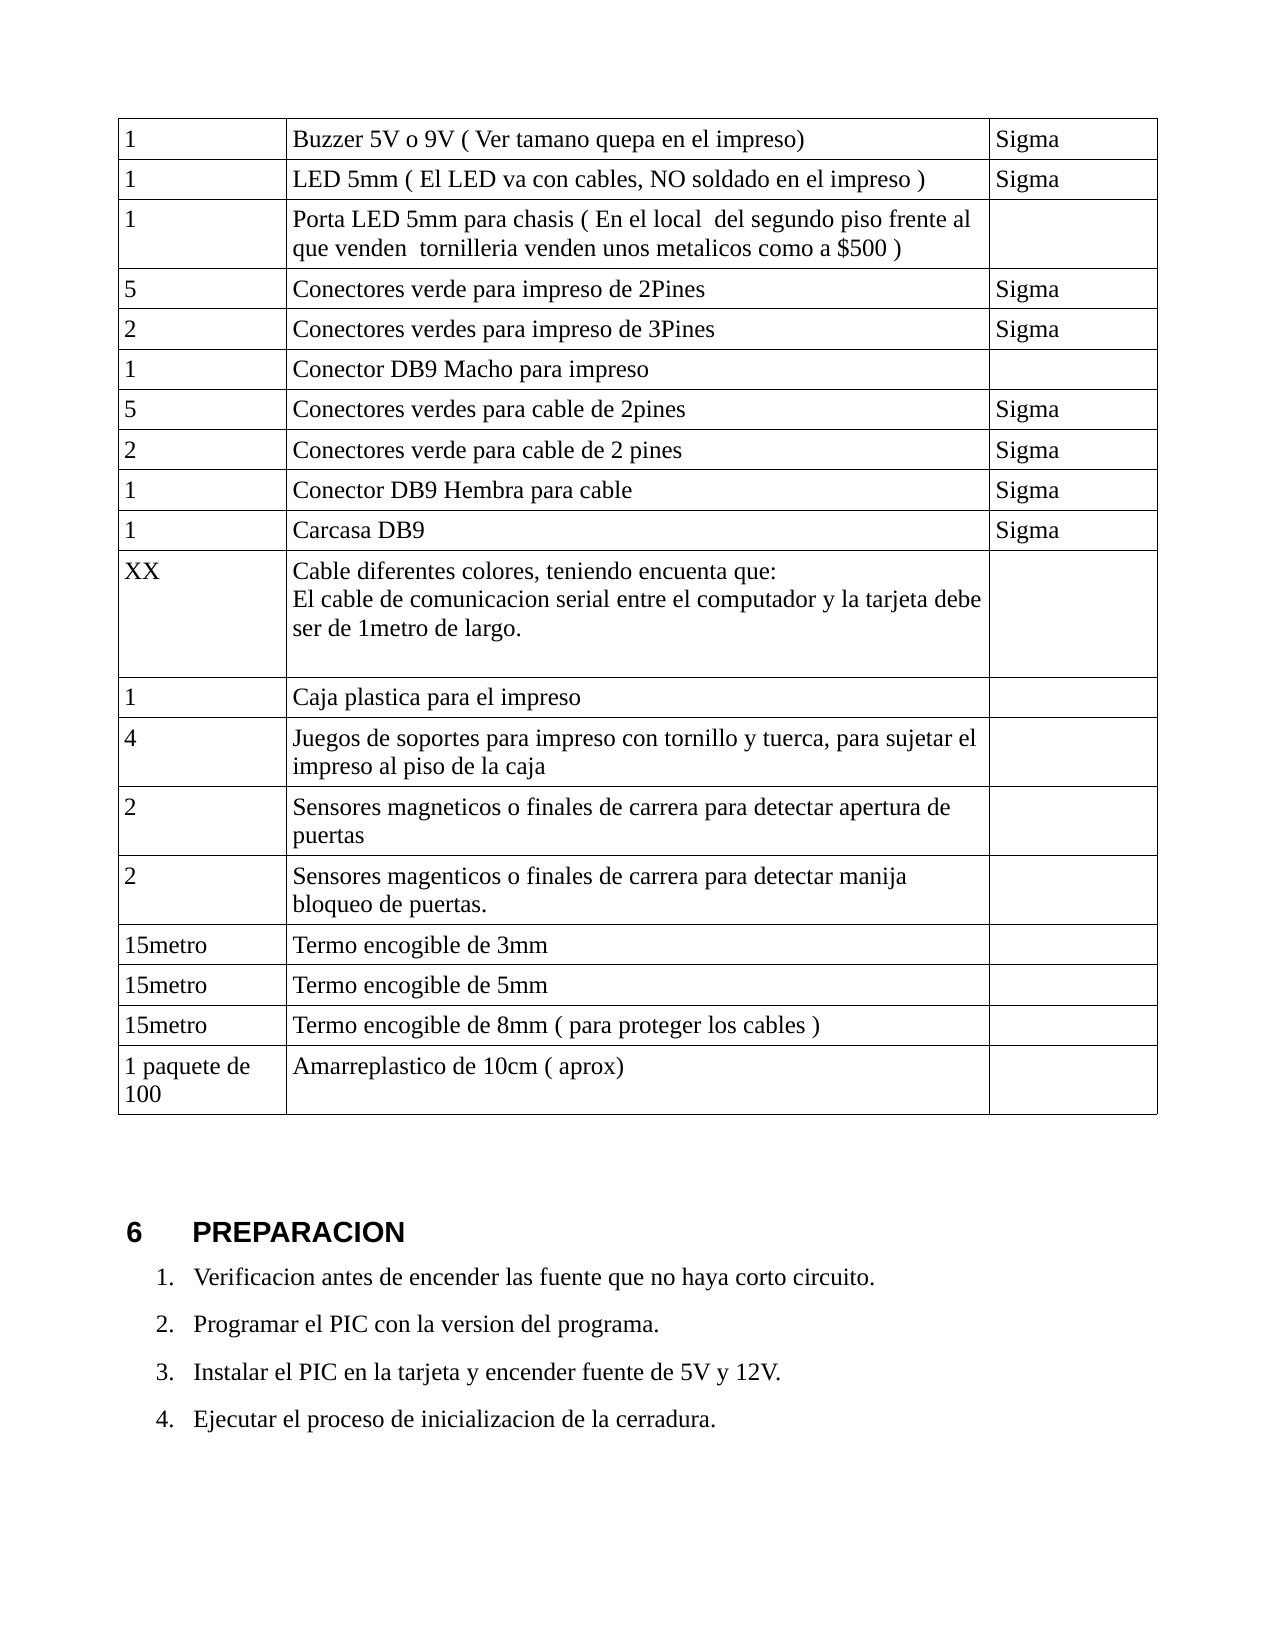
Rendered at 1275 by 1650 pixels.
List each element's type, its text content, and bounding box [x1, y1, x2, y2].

table_cell Porta LED 5mm para chasis ( En el local del segundo piso frente al que venden tornilleria venden unos metalicos como a $500 ) [287, 200, 989, 268]
table_cell 2 [119, 787, 286, 855]
table_cell [990, 1046, 1157, 1114]
table_cell [990, 1006, 1157, 1045]
table_cell Sigma [990, 269, 1157, 308]
table_cell [990, 678, 1157, 717]
table_cell 1 [119, 350, 286, 389]
table_cell 1 [119, 160, 286, 199]
table_cell Carcasa DB9 [287, 511, 989, 550]
table_cell Termo encogible de 3mm [287, 925, 989, 964]
table_cell Conectores verdes para impreso de 3Pines [287, 309, 989, 348]
table_cell 15metro [119, 965, 286, 1005]
table_cell 15metro [119, 925, 286, 964]
table_cell 5 [119, 269, 286, 308]
table_cell 5 [119, 390, 286, 429]
table_cell Conector DB9 Hembra para cable [287, 470, 989, 510]
table_cell 1 [119, 470, 286, 510]
table_cell Conectores verde para cable de 2 pines [287, 430, 989, 469]
list Ejecutar el proceso de inicializacion de la cerradura. [156, 1404, 1157, 1433]
table_cell 1 [119, 200, 286, 268]
table_cell Sigma [990, 511, 1157, 550]
table_cell 1 [119, 678, 286, 717]
list Instalar el PIC en la tarjeta y encender fuente de 5V y 12V. [156, 1357, 1157, 1386]
table_cell [990, 718, 1157, 786]
table_cell Sigma [990, 119, 1157, 158]
table_cell Termo encogible de 5mm [287, 965, 989, 1005]
table_cell Cable diferentes colores, teniendo encuenta que: El cable de comunicacion serial entre el computador y la tarjeta debe ser de 1metro de largo. [287, 551, 989, 677]
table_cell Buzzer 5V o 9V ( Ver tamano quepa en el impreso) [287, 119, 989, 158]
subtitle PREPARACION [118, 1216, 1157, 1249]
table_cell [990, 965, 1157, 1005]
table_cell Conectores verdes para cable de 2pines [287, 390, 989, 429]
table_cell Sigma [990, 430, 1157, 469]
table_cell [990, 856, 1157, 924]
table_cell Termo encogible de 8mm ( para proteger los cables ) [287, 1006, 989, 1045]
table_cell Sigma [990, 470, 1157, 510]
table_cell Caja plastica para el impreso [287, 678, 989, 717]
table_cell XX [119, 551, 286, 677]
table_cell Juegos de soportes para impreso con tornillo y tuerca, para sujetar el impreso al piso de la caja [287, 718, 989, 786]
list Verificacion antes de encender las fuente que no haya corto circuito. [156, 1262, 1157, 1290]
table_cell 2 [119, 309, 286, 348]
table_cell [990, 350, 1157, 389]
table_cell [990, 787, 1157, 855]
table_cell LED 5mm ( El LED va con cables, NO soldado en el impreso ) [287, 160, 989, 199]
table_cell 2 [119, 430, 286, 469]
table_cell Amarreplastico de 10cm ( aprox) [287, 1046, 989, 1114]
table_cell Sensores magenticos o finales de carrera para detectar manija bloqueo de puertas. [287, 856, 989, 924]
table_cell Conectores verde para impreso de 2Pines [287, 269, 989, 308]
table_cell Sigma [990, 160, 1157, 199]
table_cell Sigma [990, 309, 1157, 348]
table_cell 4 [119, 718, 286, 786]
table_cell [990, 200, 1157, 268]
table_cell 1 [119, 119, 286, 158]
list Programar el PIC con la version del programa. [156, 1309, 1157, 1338]
table_cell [990, 925, 1157, 964]
table_cell Sensores magneticos o finales de carrera para detectar apertura de puertas [287, 787, 989, 855]
table_cell Conector DB9 Macho para impreso [287, 350, 989, 389]
table_cell 1 [119, 511, 286, 550]
table_cell Sigma [990, 390, 1157, 429]
table_cell 15metro [119, 1006, 286, 1045]
table_cell [990, 551, 1157, 677]
table_cell 1 paquete de 100 [119, 1046, 286, 1114]
table_cell 2 [119, 856, 286, 924]
